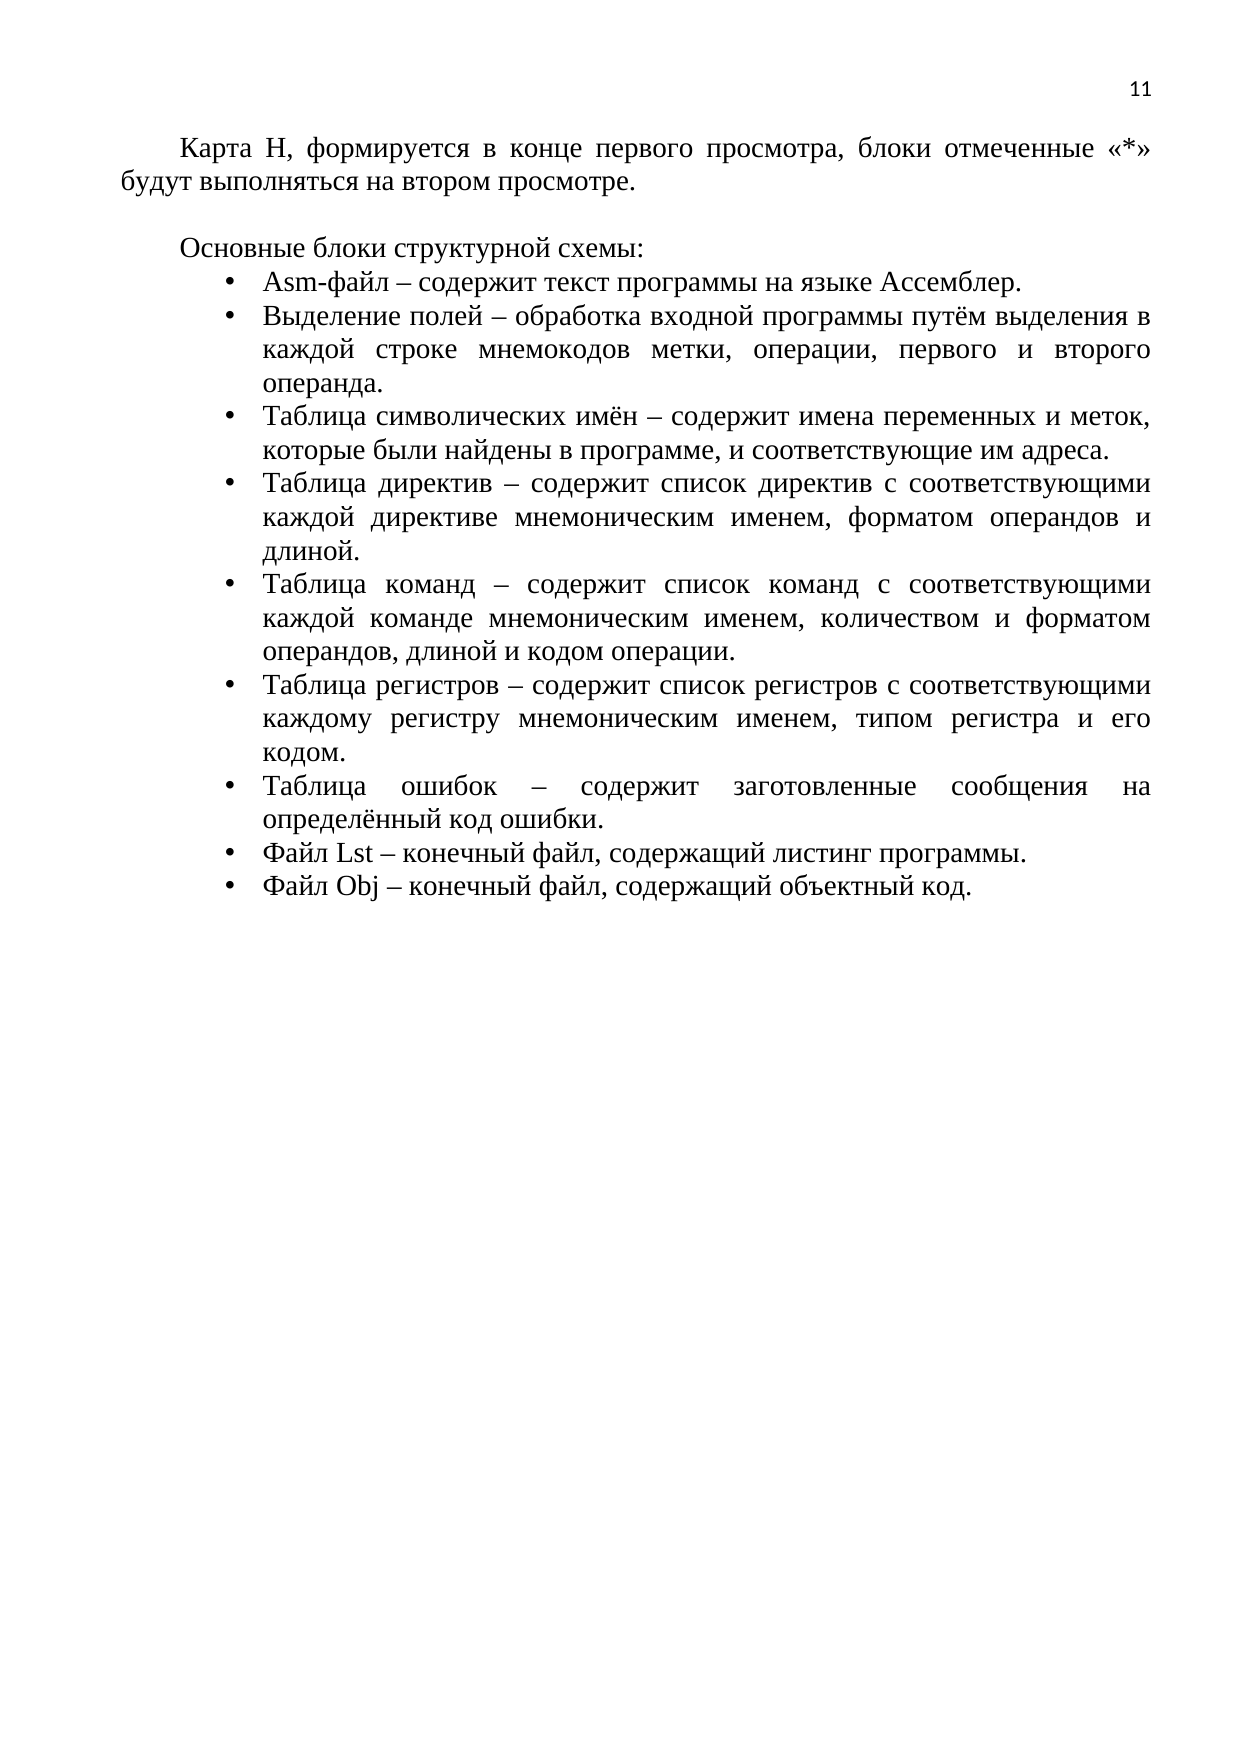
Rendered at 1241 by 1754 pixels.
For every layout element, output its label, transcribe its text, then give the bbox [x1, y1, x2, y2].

list Таблица регистров – содержит список регистров с соответствующими каждому регистру мнемоническим именем, типом регистра и его кодом. [225, 667, 1152, 768]
text Карта H, формируется в конце первого просмотра, блоки отмеченные «*» будут выполняться на втором просмотре. [120, 130, 1152, 197]
list Файл Lst – конечный файл, содержащий листинг программы. [225, 835, 1152, 868]
list Таблица ошибок – содержит заготовленные сообщения на определённый код ошибки. [225, 768, 1152, 835]
list Таблица директив – содержит список директив с соответствующими каждой директиве мнемоническим именем, форматом операндов и длиной. [225, 466, 1152, 566]
list Таблица команд – содержит список команд с соответствующими каждой команде мнемоническим именем, количеством и форматом операндов, длиной и кодом операции. [225, 566, 1152, 667]
list Выделение полей – обработка входной программы путём выделения в каждой строке мнемокодов метки, операции, первого и второго операнда. [225, 298, 1152, 398]
list Asm-файл – содержит текст программы на языке Ассемблер. [225, 264, 1152, 298]
list Таблица символических имён – содержит имена переменных и меток, которые были найдены в программе, и соответствующие им адреса. [225, 398, 1152, 466]
text Основные блоки структурной схемы: [120, 230, 1152, 264]
list Файл Obj – конечный файл, содержащий объектный код. [225, 868, 1152, 902]
